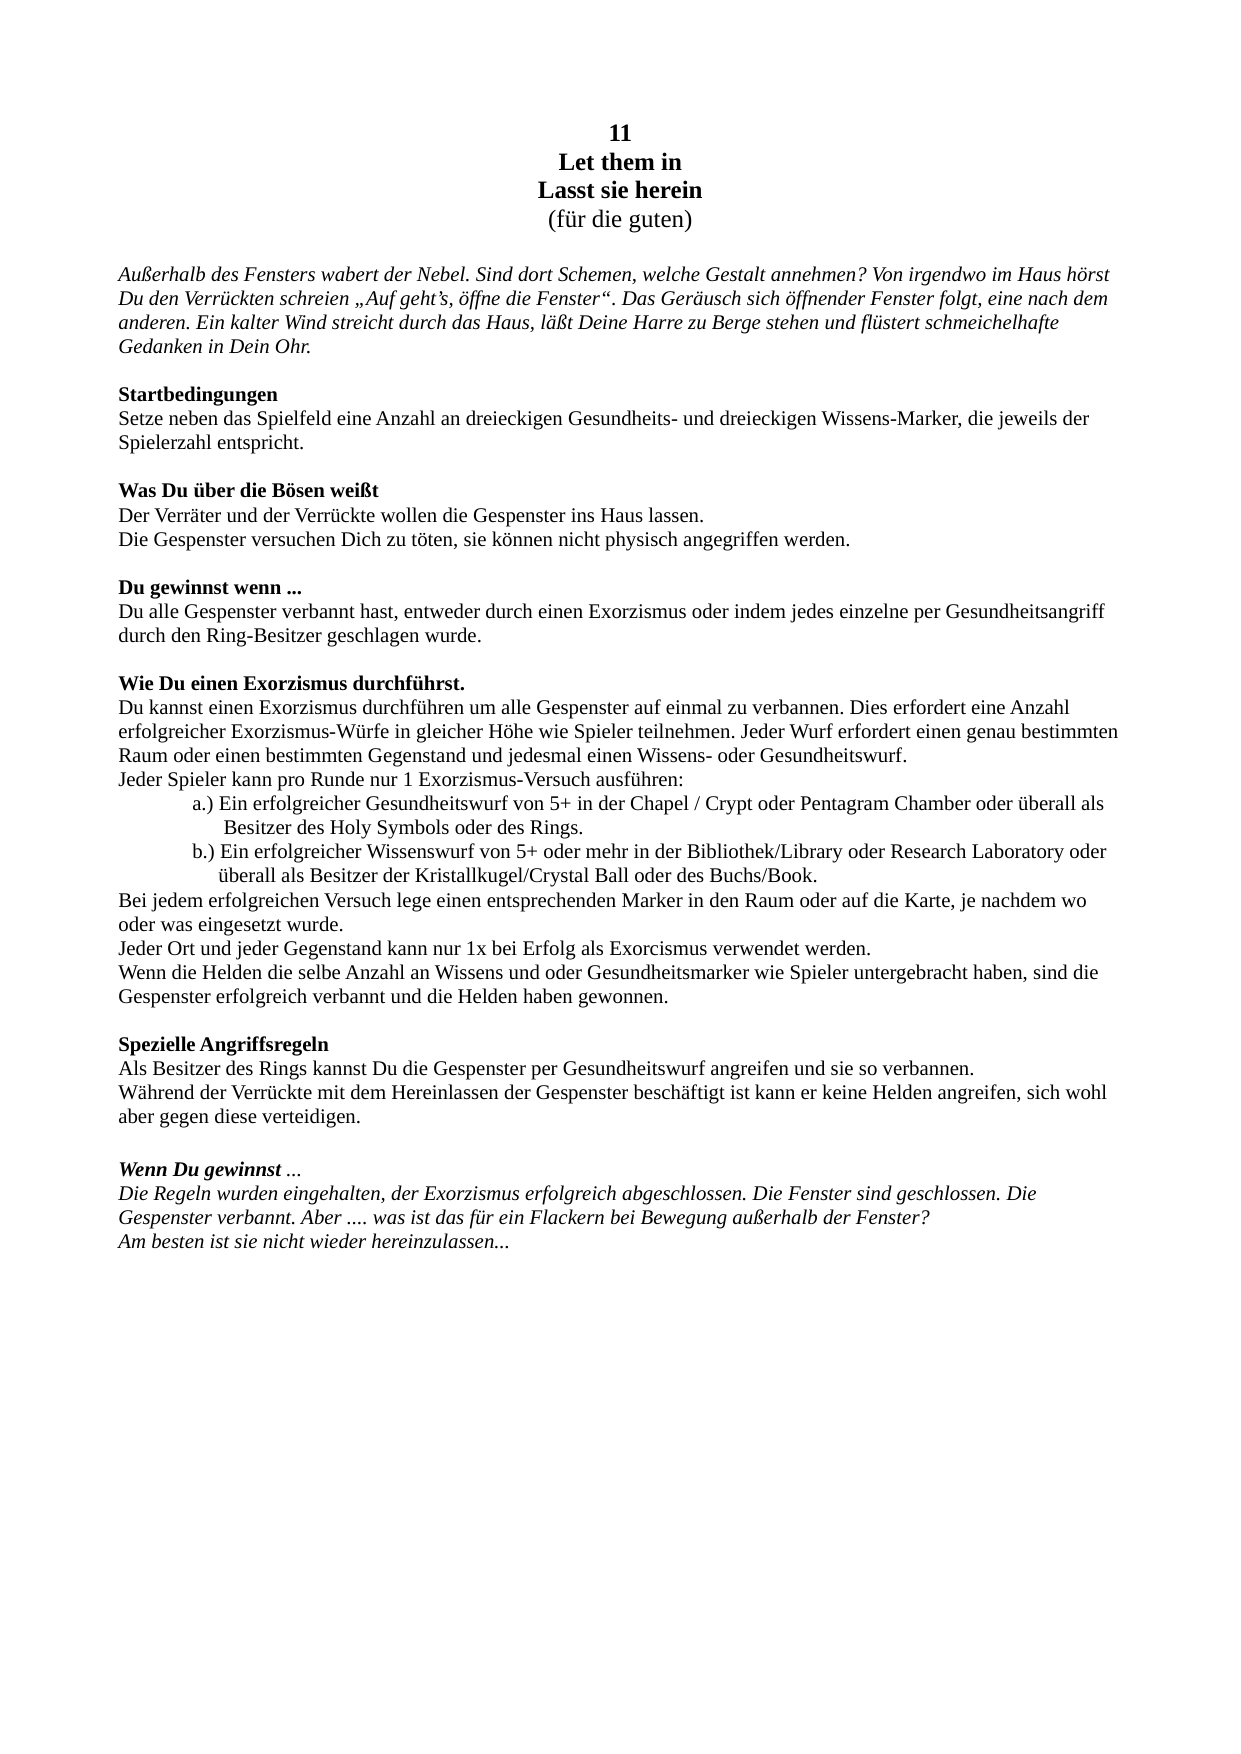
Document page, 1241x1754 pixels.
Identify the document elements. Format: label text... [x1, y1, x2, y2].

text Jeder Ort und jeder Gegenstand kann nur 1x bei Erfolg als Exorcismus verwendet werden. [118, 936, 1122, 960]
text Als Besitzer des Rings kannst Du die Gespenster per Gesundheitswurf angreifen und sie so verbannen. [118, 1056, 1122, 1080]
text Jeder Spieler kann pro Runde nur 1 Exorzismus-Versuch ausführen: [118, 767, 1122, 791]
subtitle Was Du über die Bösen weißt [118, 478, 1122, 502]
text Let them in [118, 147, 1122, 176]
text Während der Verrückte mit dem Hereinlassen der Gespenster beschäftigt ist kann er keine Helden angreifen, sich wohl aber gegen diese verteidigen. [118, 1080, 1122, 1128]
subtitle Startbedingungen [118, 382, 1122, 406]
text Die Gespenster versuchen Dich zu töten, sie können nicht physisch angegriffen werden. [118, 527, 1122, 551]
text Wenn die Helden die selbe Anzahl an Wissens und oder Gesundheitsmarker wie Spieler untergebracht haben, sind die Gespenster erfolgreich verbannt und die Helden haben gewonnen. [118, 960, 1122, 1008]
subtitle Spezielle Angriffsregeln [118, 1032, 1122, 1056]
text Setze neben das Spielfeld eine Anzahl an dreieckigen Gesundheits- und dreieckigen Wissens-Marker, die jeweils der Spielerzahl entspricht. [118, 406, 1122, 454]
text Außerhalb des Fensters wabert der Nebel. Sind dort Schemen, welche Gestalt annehmen? Von irgendwo im Haus hörst Du den Verrückten schreien „Auf geht’s, öffne die Fenster“. Das Geräusch sich öffnender Fenster folgt, eine nach dem anderen. Ein kalter Wind streicht durch das Haus, läßt Deine Harre zu Berge stehen und flüstert schmeichelhafte Gedanken in Dein Ohr. [118, 262, 1122, 358]
subtitle Wie Du einen Exorzismus durchführst. [118, 671, 1122, 695]
text Der Verräter und der Verrückte wollen die Gespenster ins Haus lassen. [118, 502, 1122, 527]
text Bei jedem erfolgreichen Versuch lege einen entsprechenden Marker in den Raum oder auf die Karte, je nachdem wo oder was eingesetzt wurde. [118, 887, 1122, 936]
text 11 [118, 118, 1122, 147]
text Am besten ist sie nicht wieder hereinzulassen... [118, 1229, 1122, 1253]
text a.) Ein erfolgreicher Gesundheitswurf von 5+ in der Chapel / Crypt oder Pentagram Chamber oder überall als Besitzer des Holy Symbols oder des Rings. [118, 791, 1122, 839]
text Du kannst einen Exorzismus durchführen um alle Gespenster auf einmal zu verbannen. Dies erfordert eine Anzahl erfolgreicher Exorzismus-Würfe in gleicher Höhe wie Spieler teilnehmen. Jeder Wurf erfordert einen genau bestimmten Raum oder einen bestimmten Gegenstand und jedesmal einen Wissens- oder Gesundheitswurf. [118, 695, 1122, 767]
text Du gewinnst wenn ... [118, 575, 1122, 599]
text b.) Ein erfolgreicher Wissenswurf von 5+ oder mehr in der Bibliothek/Library oder Research Laboratory oder überall als Besitzer der Kristallkugel/Crystal Ball oder des Buchs/Book. [118, 839, 1122, 887]
text Die Regeln wurden eingehalten, der Exorzismus erfolgreich abgeschlossen. Die Fenster sind geschlossen. Die Gespenster verbannt. Aber .... was ist das für ein Flackern bei Bewegung außerhalb der Fenster? [118, 1181, 1122, 1229]
text Lasst sie herein [118, 176, 1122, 204]
text Du alle Gespenster verbannt hast, entweder durch einen Exorzismus oder indem jedes einzelne per Gesundheitsangriff durch den Ring-Besitzer geschlagen wurde. [118, 599, 1122, 647]
text Wenn Du gewinnst ... [118, 1157, 1122, 1181]
text (für die guten) [118, 204, 1122, 233]
